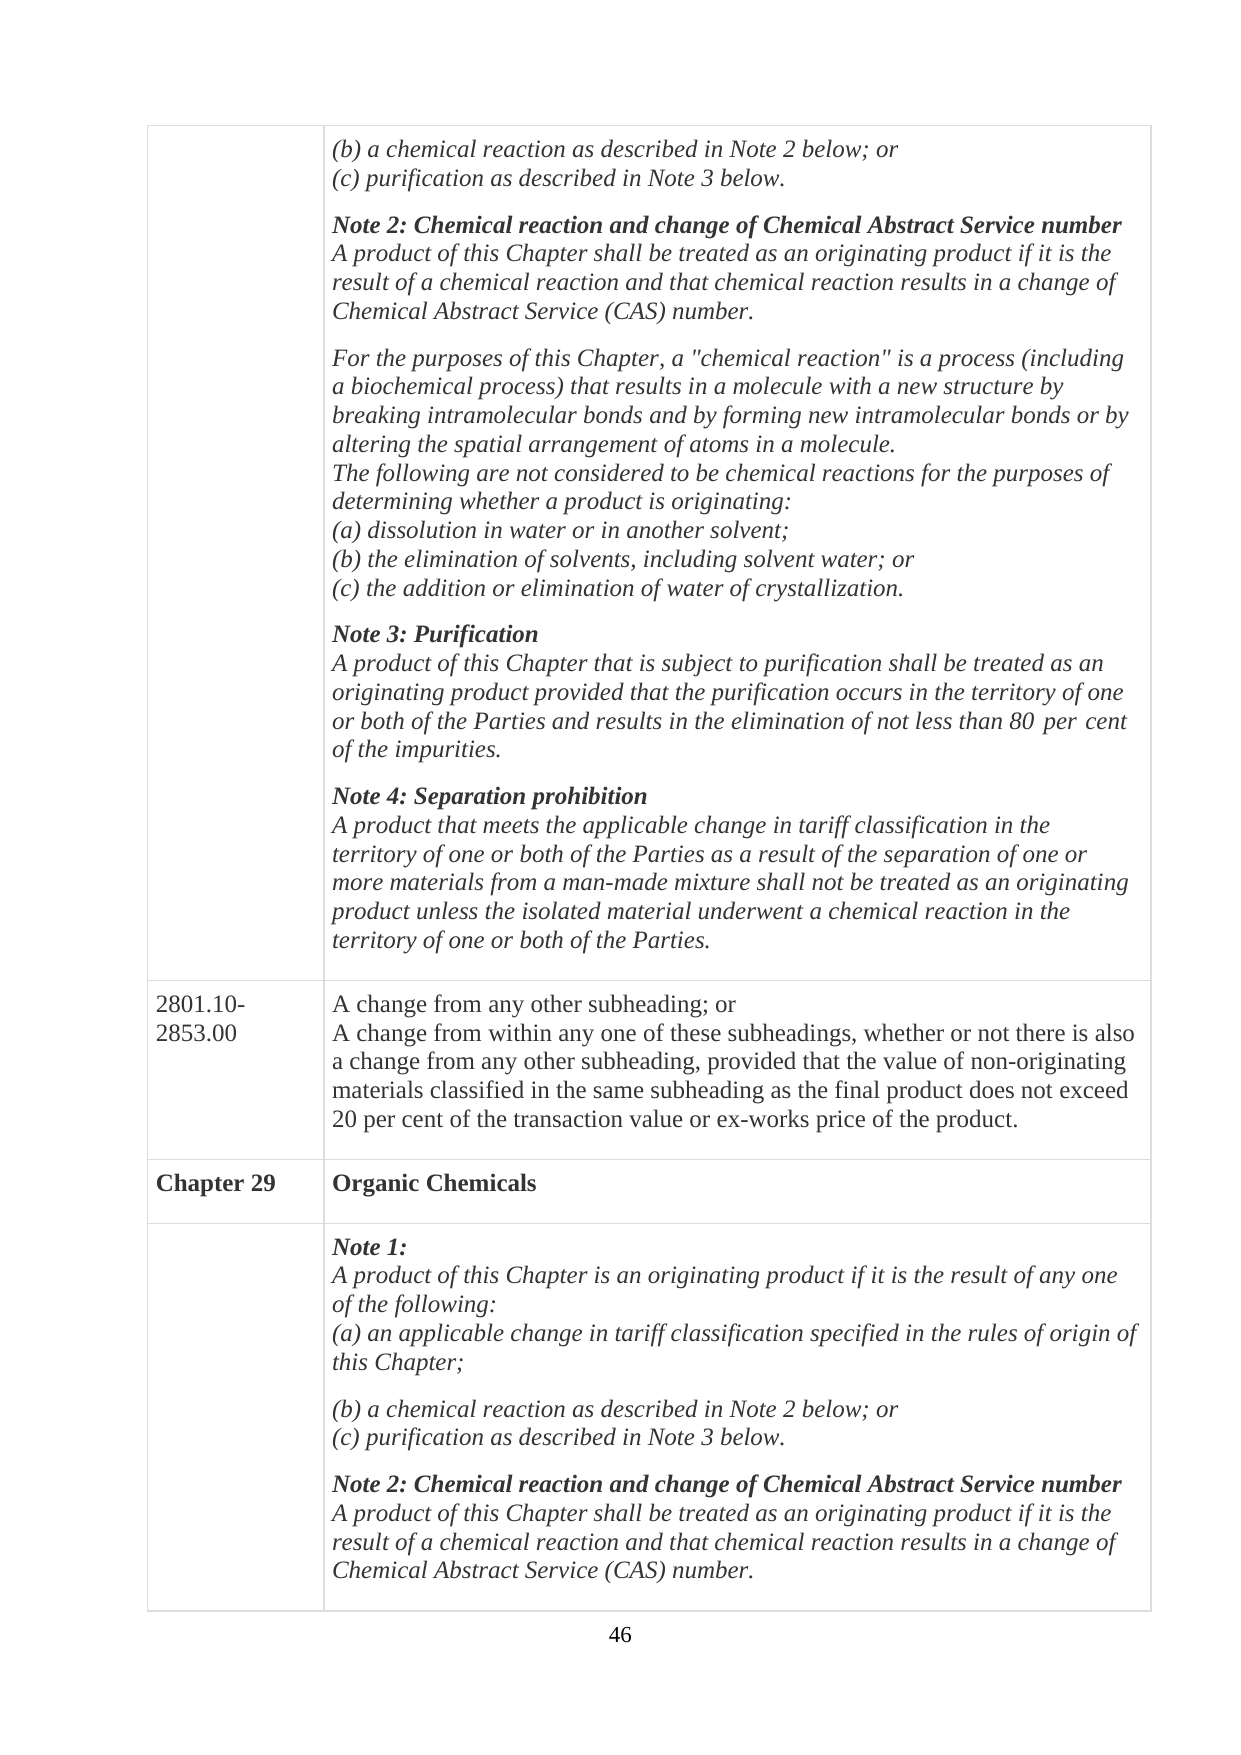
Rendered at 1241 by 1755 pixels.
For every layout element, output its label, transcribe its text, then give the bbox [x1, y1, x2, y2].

table_cell Organic Chemicals [325, 1160, 1150, 1222]
table_cell Note 1: A product of this Chapter is an originating product if it is the result of any one of the following: (a) an applicable change in tariff classification specified in the rules of origin of this Chapter; (b) a chemical reaction as described in Note 2 below; or (c) purification as described in Note 3 below. Note 2: Chemical reaction and change of Chemical Abstract Service number A product of this Chapter shall be treated as an originating product if it is the result of a chemical reaction and that chemical reaction results in a change of Chemical Abstract Service (CAS) number. [325, 1224, 1150, 1610]
table_cell 2801.10-2853.00 [148, 981, 323, 1158]
table_cell A change from any other subheading; or A change from within any one of these subheadings, whether or not there is also a change from any other subheading, provided that the value of non-originating materials classified in the same subheading as the final product does not exceed 20 per cent of the transaction value or ex-works price of the product. [325, 981, 1150, 1158]
table_cell [148, 126, 323, 979]
table_cell Chapter 29 [148, 1160, 323, 1222]
table_cell [148, 1224, 323, 1610]
table_cell (b) a chemical reaction as described in Note 2 below; or (c) purification as described in Note 3 below. Note 2: Chemical reaction and change of Chemical Abstract Service number A product of this Chapter shall be treated as an originating product if it is the result of a chemical reaction and that chemical reaction results in a change of Chemical Abstract Service (CAS) number. For the purposes of this Chapter, a "chemical reaction" is a process (including a biochemical process) that results in a molecule with a new structure by breaking intramolecular bonds and by forming new intramolecular bonds or by altering the spatial arrangement of atoms in a molecule. The following are not considered to be chemical reactions for the purposes of determining whether a product is originating: (a) dissolution in water or in another solvent; (b) the elimination of solvents, including solvent water; or (c) the addition or elimination of water of crystallization. Note 3: Purification A product of this Chapter that is subject to purification shall be treated as an originating product provided that the purification occurs in the territory of one or both of the Parties and results in the elimination of not less than 80 per cent of the impurities. Note 4: Separation prohibition A product that meets the applicable change in tariff classification in the territory of one or both of the Parties as a result of the separation of one or more materials from a man-made mixture shall not be treated as an originating product unless the isolated material underwent a chemical reaction in the territory of one or both of the Parties. [325, 126, 1150, 979]
